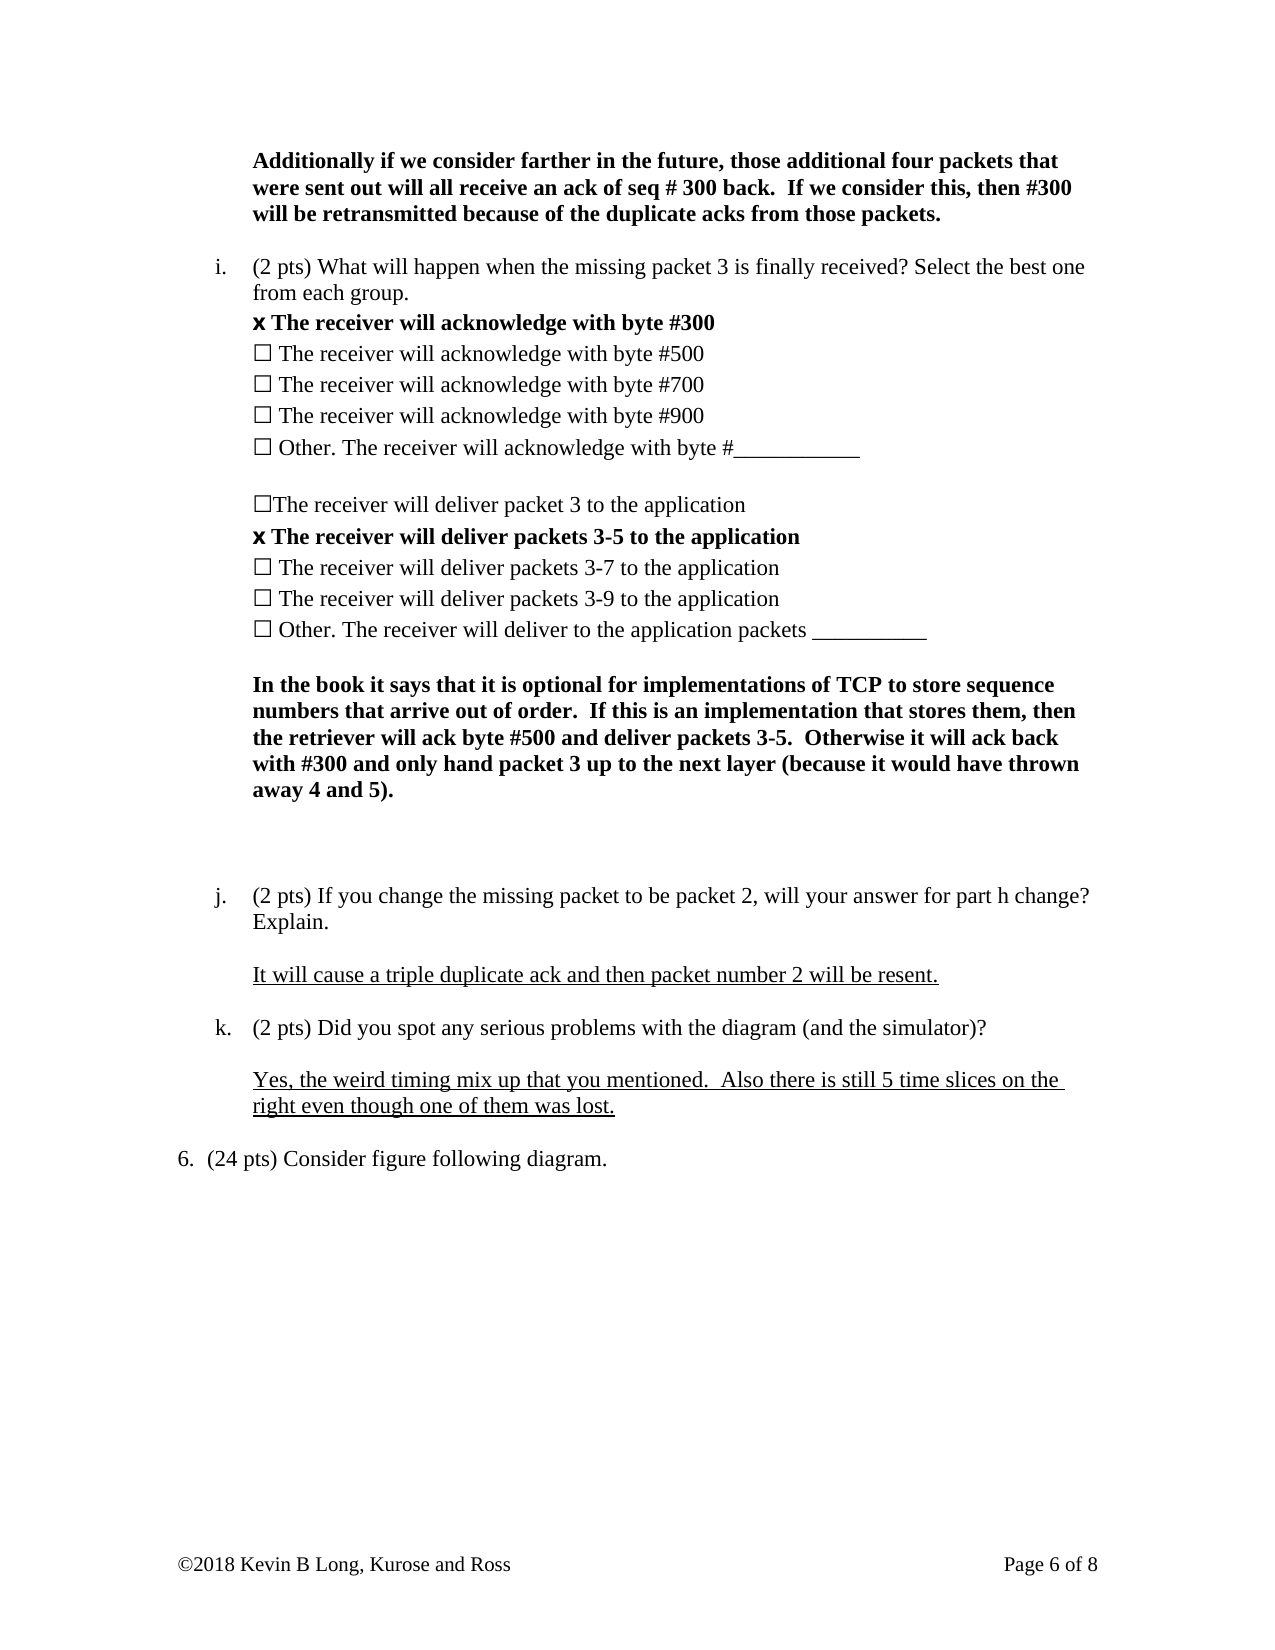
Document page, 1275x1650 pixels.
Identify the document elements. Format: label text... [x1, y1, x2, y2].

list Yes, the weird timing mix up that you mentioned. Also there is still 5 time slices on the right even though one of them was lost. [252, 1066, 1098, 1119]
list (2 pts) What will happen when the missing packet 3 is finally received? Select the best one from each group. [215, 253, 1098, 306]
list ☐ The receiver will acknowledge with byte #700 [252, 368, 1098, 399]
list ☐ Other. The receiver will acknowledge with byte #___________ [252, 431, 1098, 462]
list x The receiver will acknowledge with byte #300 [252, 306, 1098, 337]
list In the book it says that it is optional for implementations of TCP to store sequence numbers that arrive out of order. If this is an implementation that stores them, then the retriever will ack byte #500 and deliver packets 3-5. Otherwise it will ack back with #300 and only hand packet 3 up to the next layer (because it would have thrown away 4 and 5). [252, 671, 1098, 803]
list ☐ Other. The receiver will deliver to the application packets __________ [252, 613, 1098, 644]
list (2 pts) Did you spot any serious problems with the diagram (and the simulator)? [215, 1013, 1098, 1040]
list (24 pts) Consider figure following diagram. [177, 1145, 1098, 1172]
list ☐ The receiver will acknowledge with byte #500 [252, 337, 1098, 368]
list ☐ The receiver will deliver packets 3-7 to the application [252, 551, 1098, 582]
list ☐The receiver will deliver packet 3 to the application [252, 488, 1098, 519]
list ☐ The receiver will deliver packets 3-9 to the application [252, 582, 1098, 613]
list It will cause a triple duplicate ack and then packet number 2 will be resent. [252, 961, 1098, 987]
list x The receiver will deliver packets 3-5 to the application [252, 519, 1098, 551]
list (2 pts) If you change the missing packet to be packet 2, will your answer for part h change? Explain. [215, 882, 1098, 934]
list Additionally if we consider farther in the future, those additional four packets that were sent out will all receive an ack of seq # 300 back. If we consider this, then #300 will be retransmitted because of the duplicate acks from those packets. [252, 148, 1098, 227]
list ☐ The receiver will acknowledge with byte #900 [252, 399, 1098, 431]
